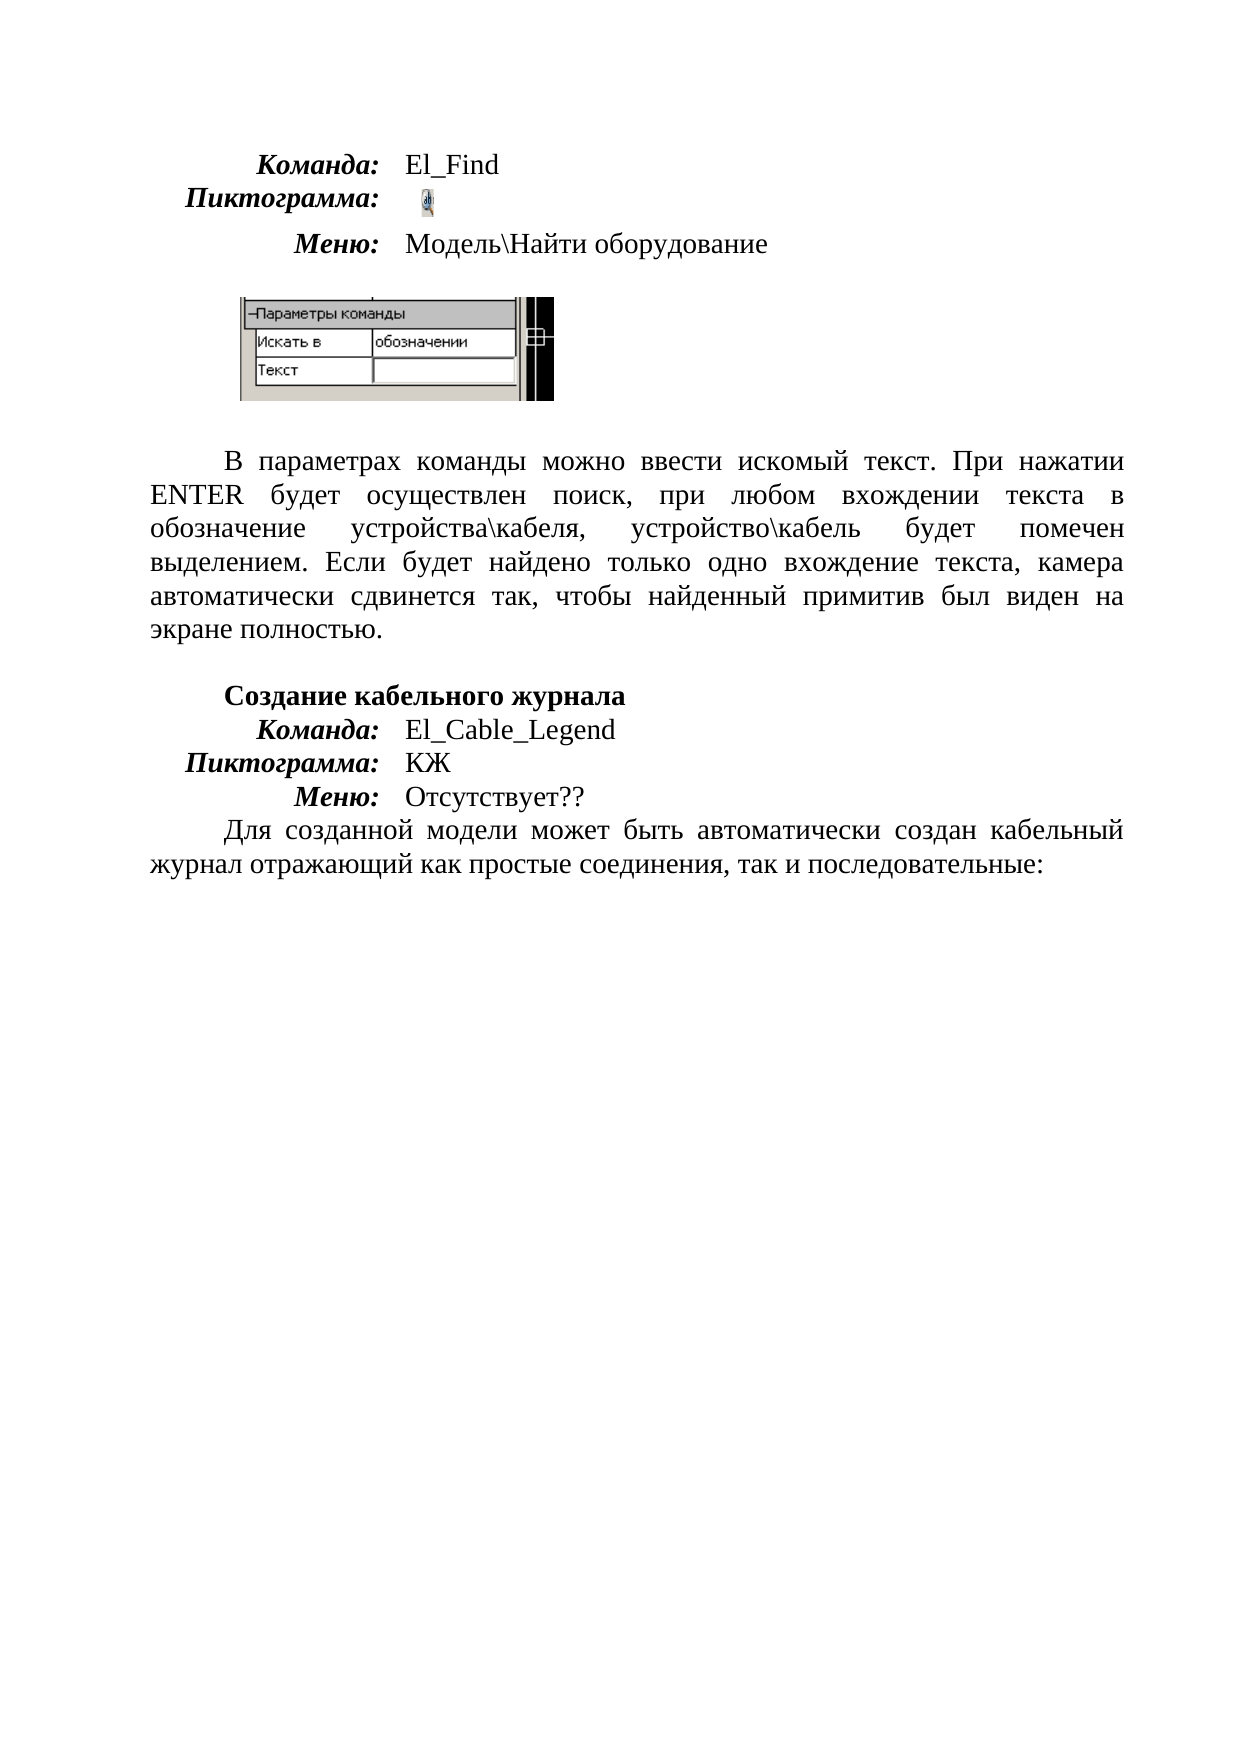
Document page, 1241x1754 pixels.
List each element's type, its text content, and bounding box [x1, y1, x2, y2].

table_header El_Find [394, 147, 1039, 180]
table_cell Меню: [139, 779, 394, 812]
table_header Команда: [139, 712, 394, 745]
table_cell КЖ [394, 745, 1039, 779]
table_header Команда: [139, 147, 394, 180]
table_cell Пиктограмма: [139, 180, 394, 226]
table_cell [394, 180, 1039, 226]
table_cell Модель\Найти оборудование [394, 226, 1039, 259]
text Создание кабельного журнала [150, 678, 1125, 712]
table_cell Пиктограмма: [139, 745, 394, 779]
table_header El_Cable_Legend [394, 712, 1039, 745]
text В параметрах команды можно ввести искомый текст. При нажатии ENTER будет осуществлен поиск, при любом вхождении текста в обозначение устройства\кабеля, устройство\кабель будет помечен выделением. Если будет найдено только одно вхождение текста, камера автоматически сдвинется так, чтобы найденный примитив был виден на экране полностью. [150, 443, 1125, 645]
picture [421, 189, 434, 217]
table_cell Меню: [139, 226, 394, 259]
table_cell Отсутствует?? [394, 779, 1039, 812]
text Для созданной модели может быть автоматически создан кабельный журнал отражающий как простые соединения, так и последовательные: [150, 812, 1125, 879]
